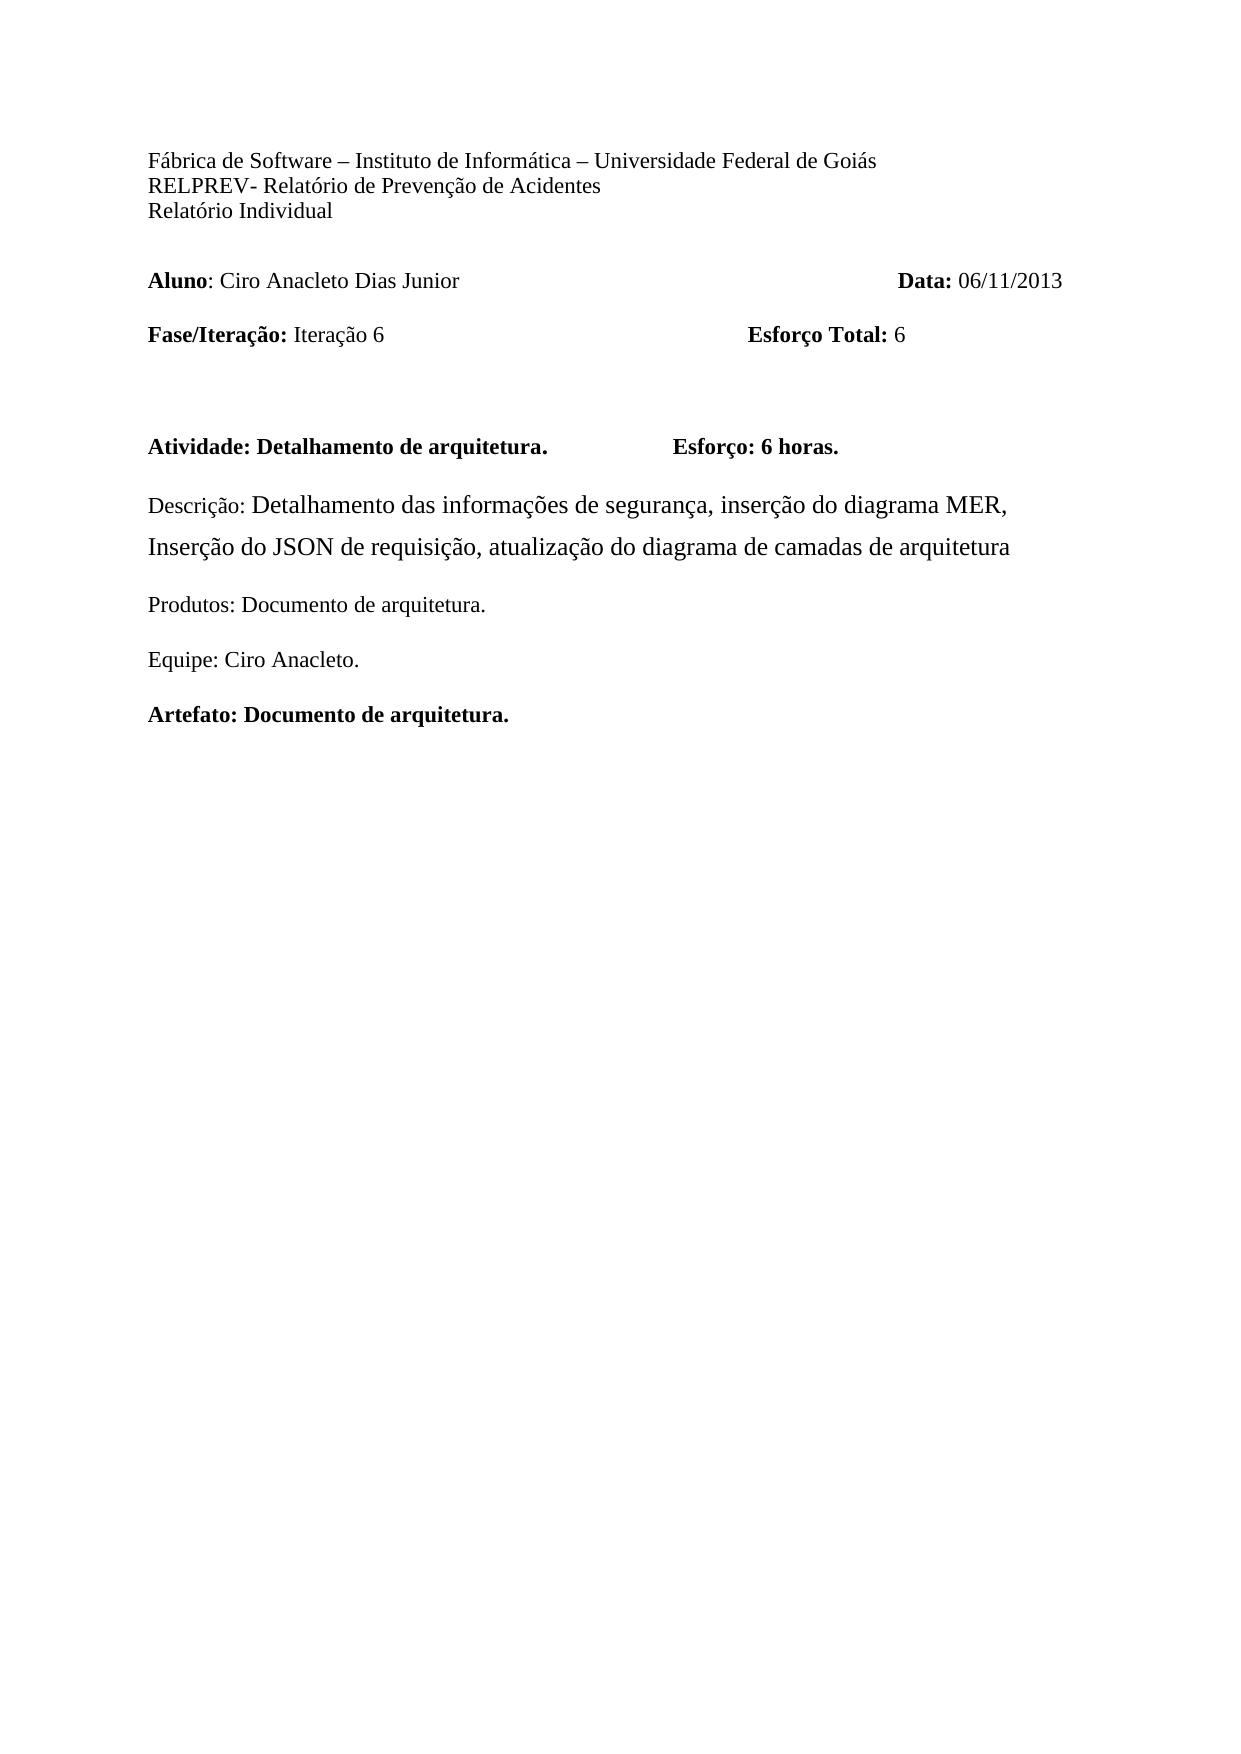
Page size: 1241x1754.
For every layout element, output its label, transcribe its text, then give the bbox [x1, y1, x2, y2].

text Artefato: Documento de arquitetura. [148, 702, 1093, 727]
text Fase/Iteração: Iteração 6 Esforço Total: 6 [148, 322, 1093, 348]
text Descrição: Detalhamento das informações de segurança, inserção do diagrama MER, Inserção do JSON de requisição, atualização do diagrama de camadas de arquitetura [148, 490, 1093, 561]
text Equipe: Ciro Anacleto. [148, 647, 1093, 672]
text Aluno: Ciro Anacleto Dias Junior Data: 06/11/2013 [148, 268, 1093, 293]
text Atividade: Detalhamento de arquitetura. Esforço: 6 horas. [148, 432, 1093, 460]
text Produtos: Documento de arquitetura. [148, 592, 1093, 617]
